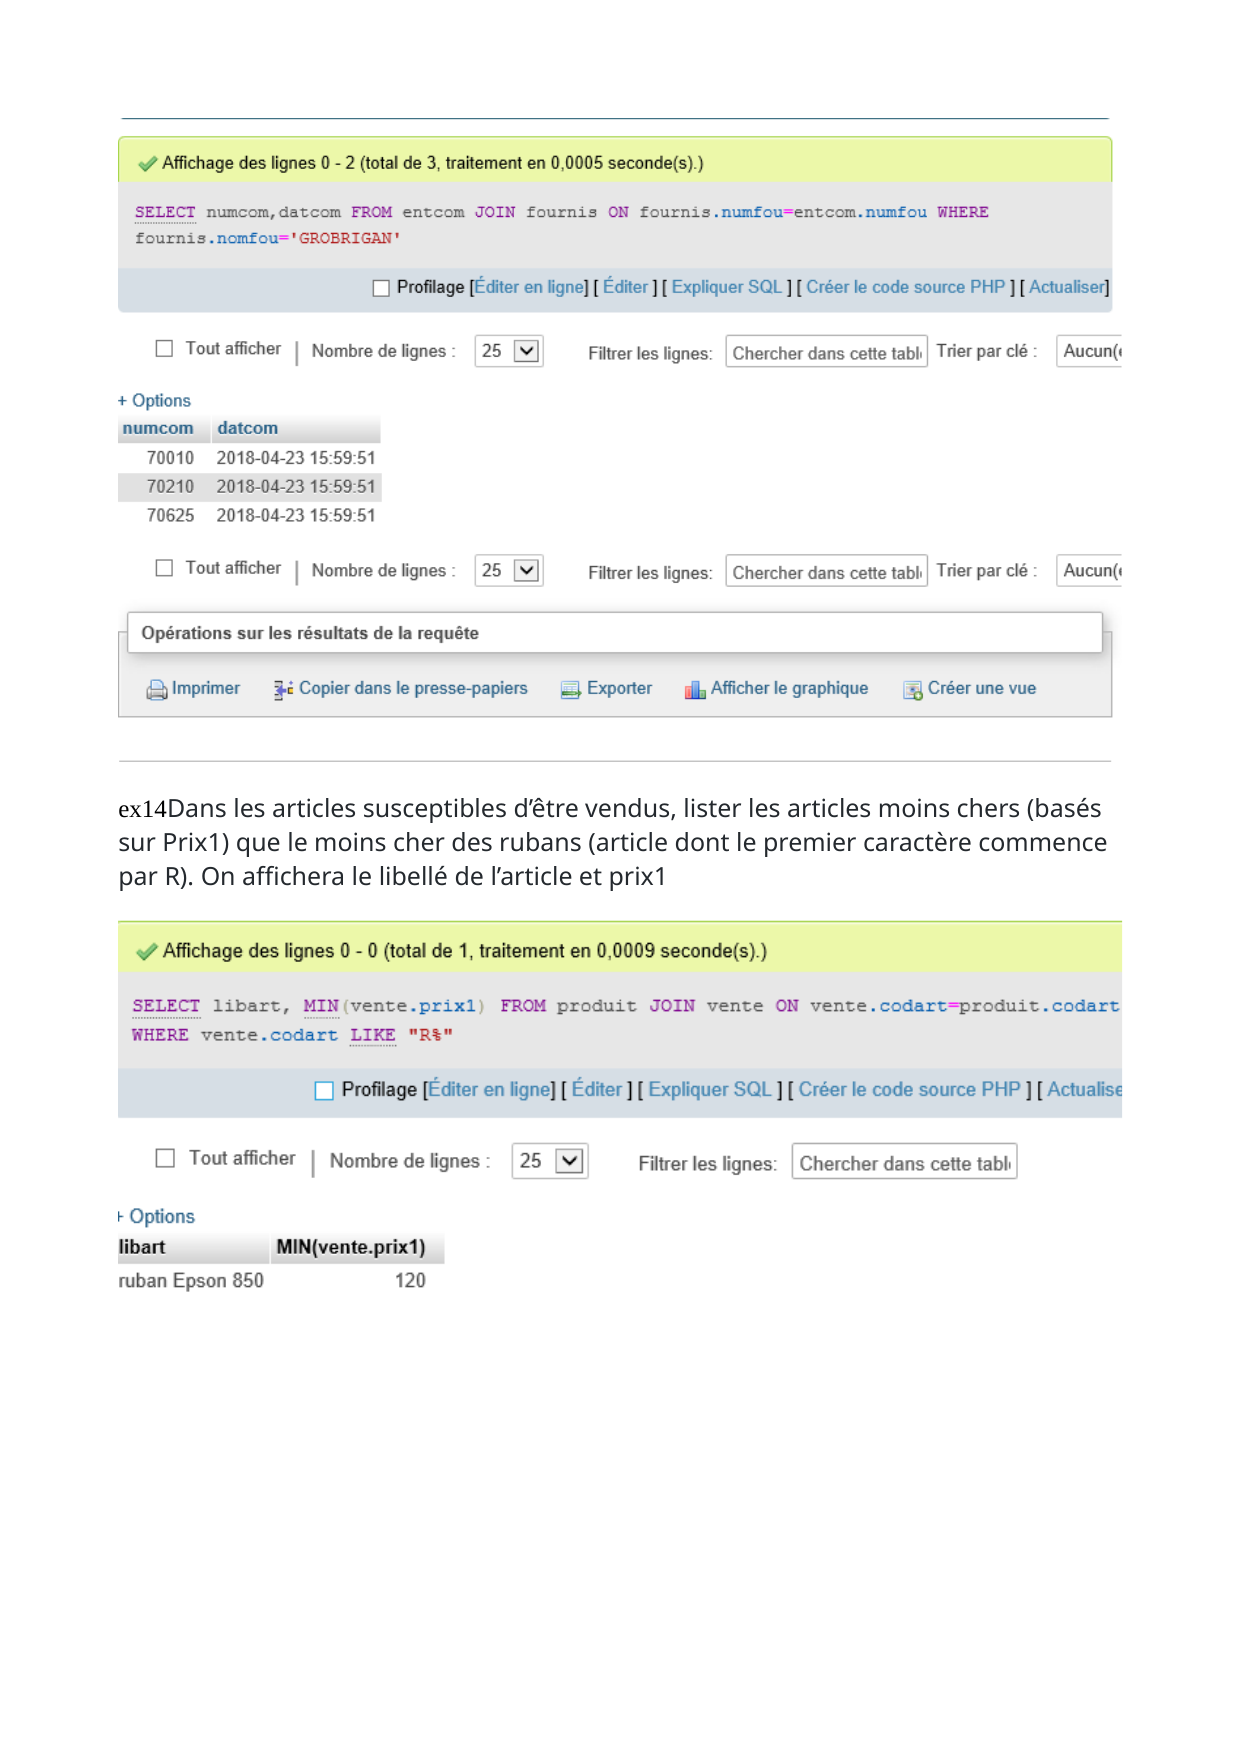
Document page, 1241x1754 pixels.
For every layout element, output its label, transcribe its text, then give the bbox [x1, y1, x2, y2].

picture [118, 118, 1123, 762]
picture [118, 905, 1123, 1305]
text ex14Dans les articles susceptibles d’être vendus, lister les articles moins chers (basés sur Prix1) que le moins cher des rubans (article dont le premier caractère commence par R). On affichera le libellé de l’article et prix1 [118, 762, 1122, 893]
